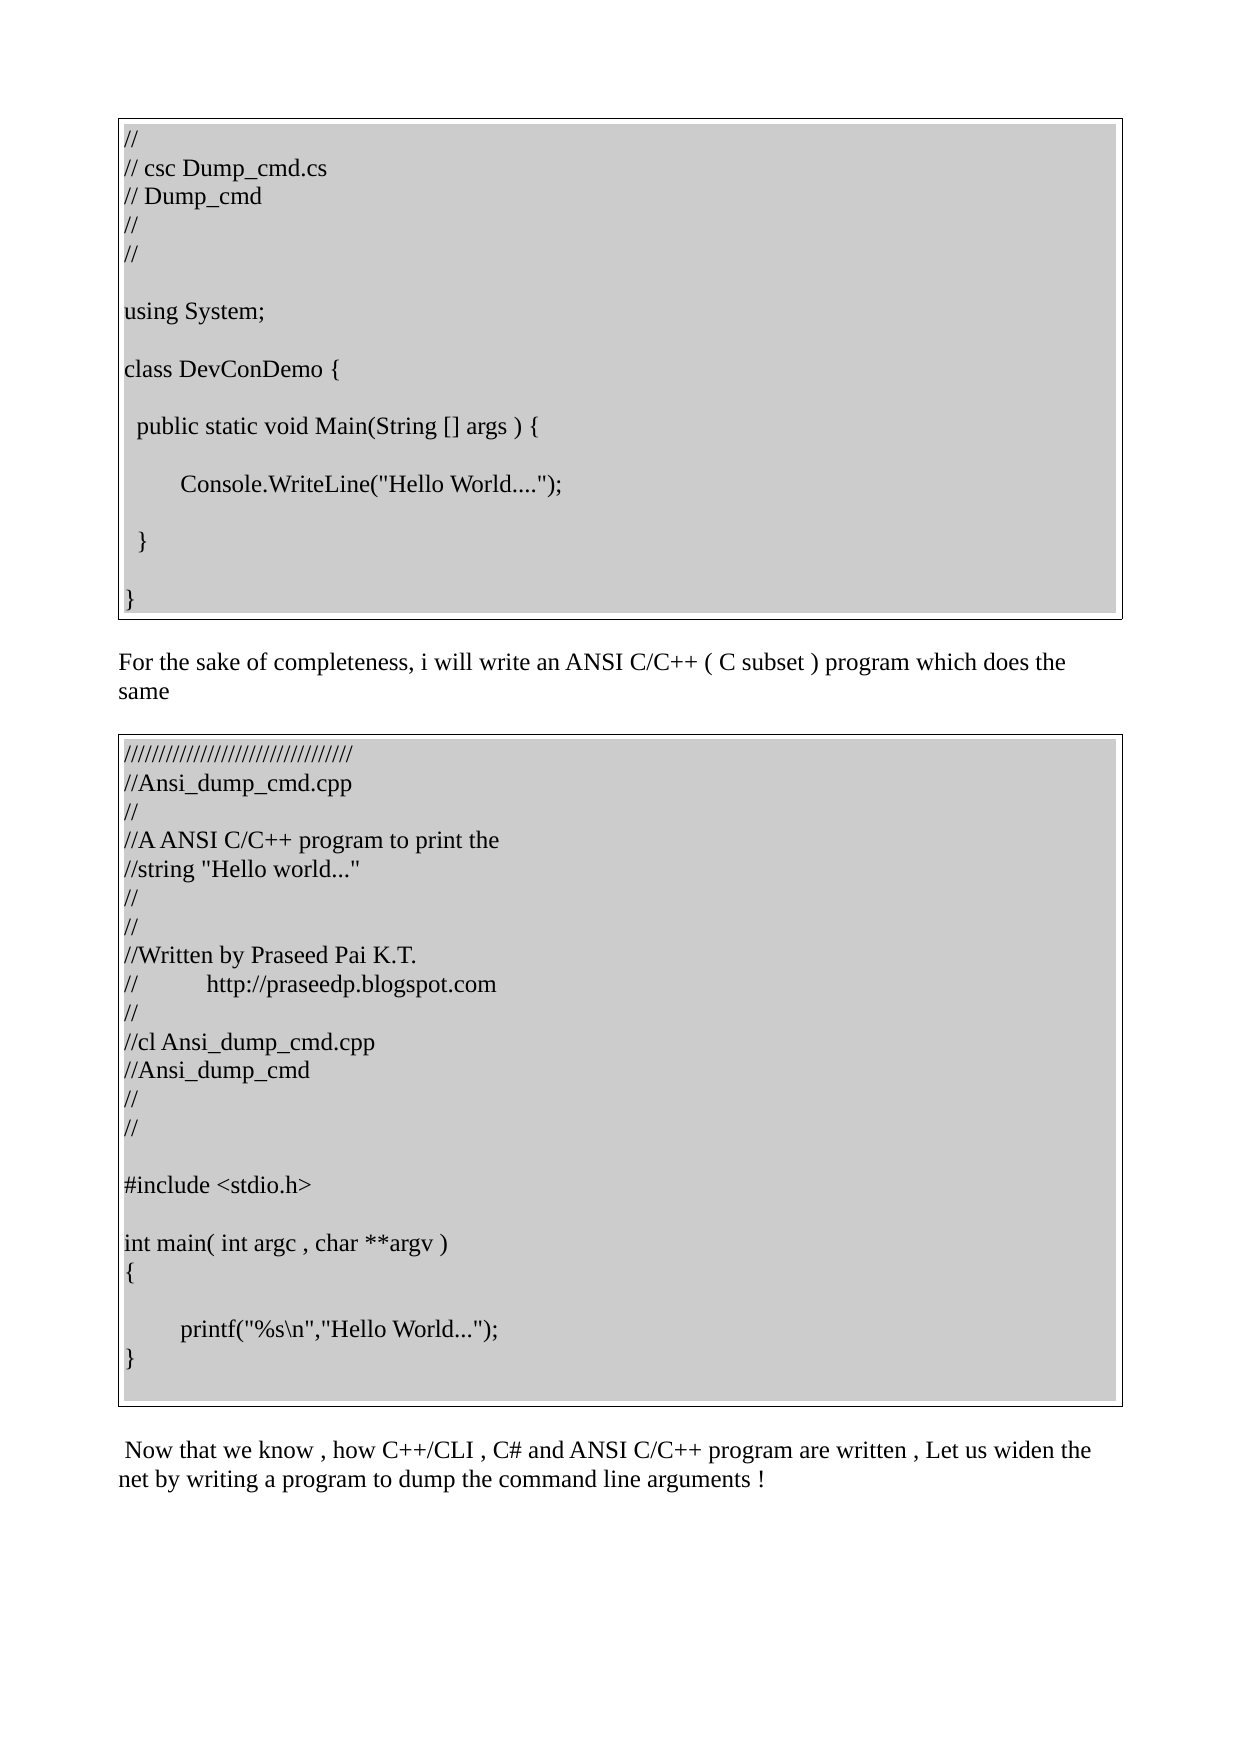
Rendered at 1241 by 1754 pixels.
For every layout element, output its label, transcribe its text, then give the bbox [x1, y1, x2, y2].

text Now that we know , how C++/CLI , C# and ANSI C/C++ program are written , Let us widen the net by writing a program to dump the command line arguments ! [118, 1435, 1122, 1493]
table_header ///////////////////////////////// //Ansi_dump_cmd.cpp // //A ANSI C/C++ program to print the //string "Hello world..." // // //Written by Praseed Pai K.T. // http://praseedp.blogspot.com // //cl Ansi_dump_cmd.cpp //Ansi_dump_cmd // // #include <stdio.h> int main( int argc , char **argv ) { printf("%s\n","Hello World..."); } [119, 735, 1122, 1406]
text For the sake of completeness, i will write an ANSI C/C++ ( C subset ) program which does the same [118, 647, 1122, 705]
table_header // // csc Dump_cmd.cs // Dump_cmd // // using System; class DevConDemo { public static void Main(String [] args ) { Console.WriteLine("Hello World...."); } } [119, 119, 1122, 618]
